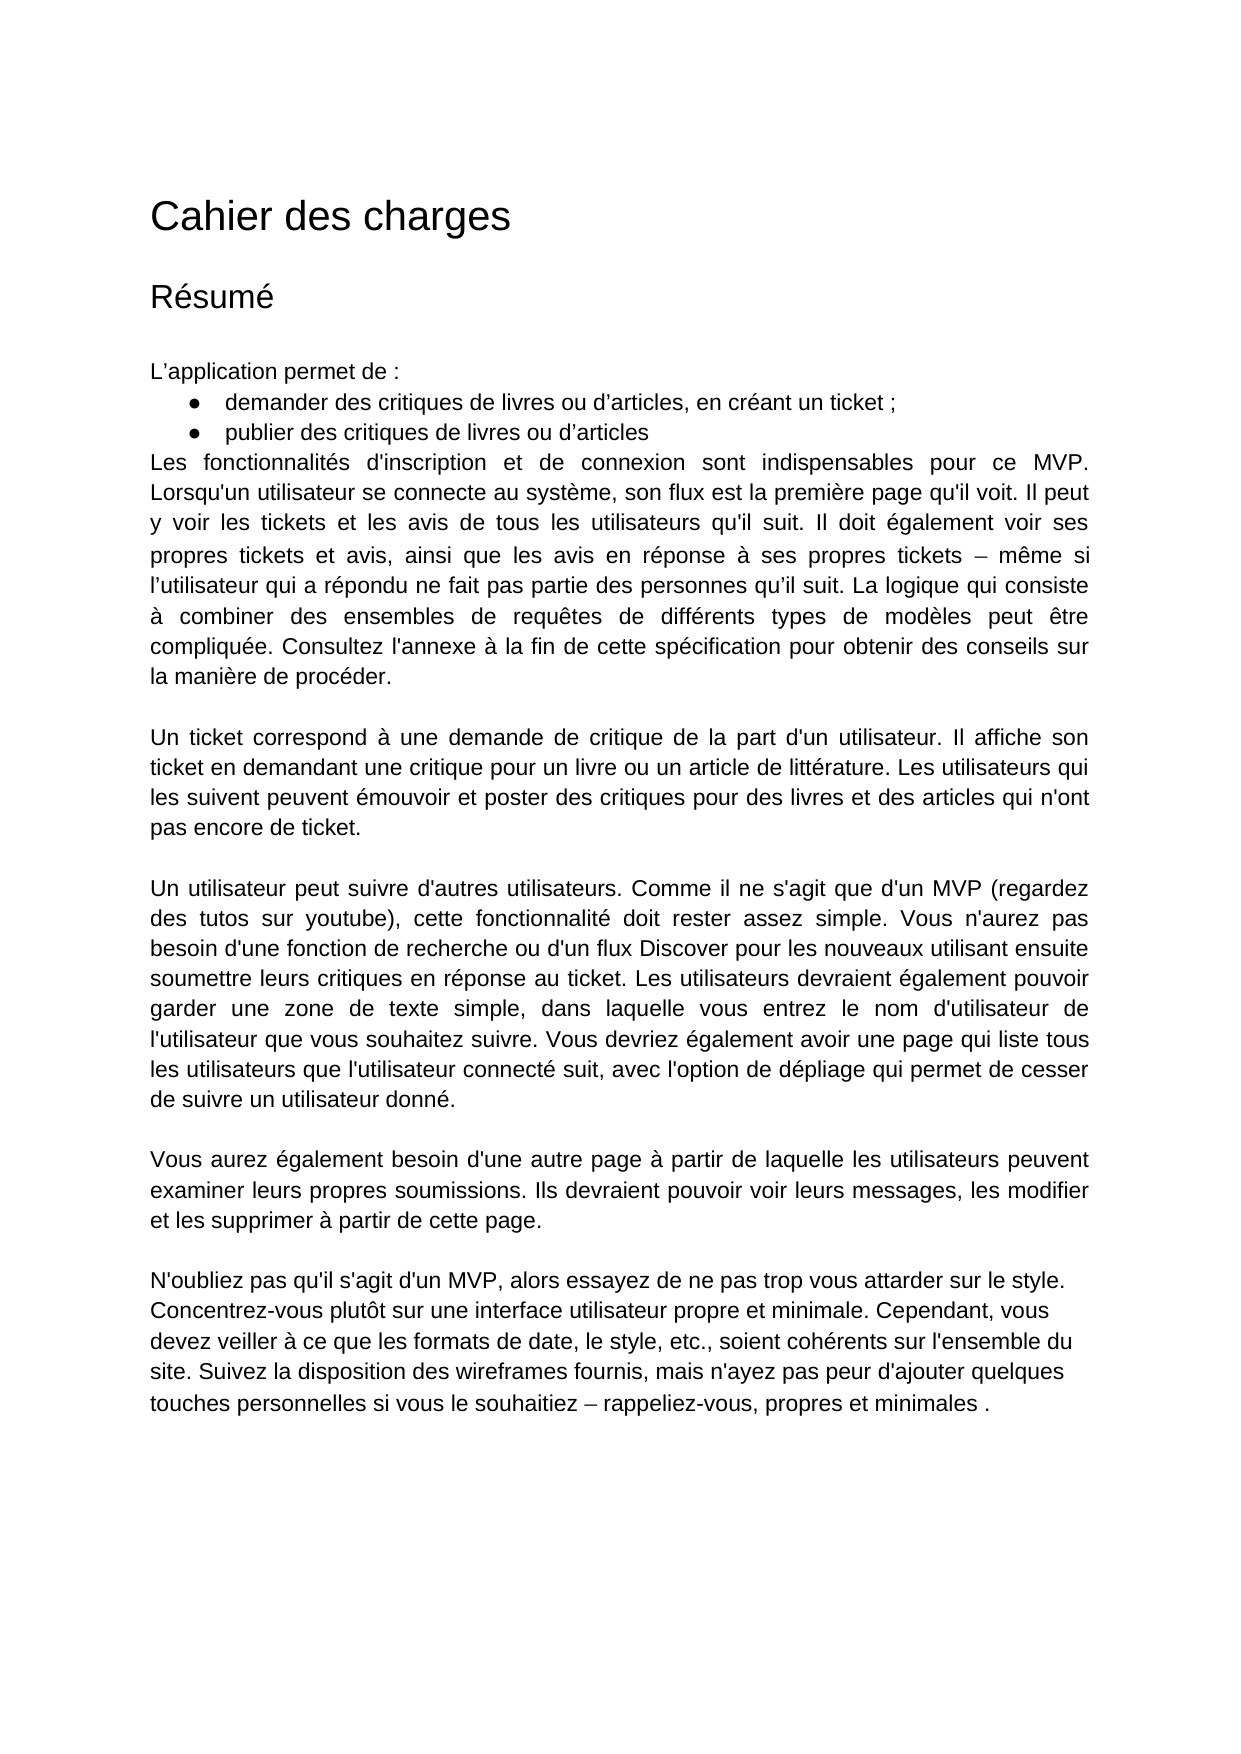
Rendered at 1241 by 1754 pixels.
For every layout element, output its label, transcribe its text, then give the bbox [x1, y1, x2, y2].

text Un utilisateur peut suivre d'autres utilisateurs. Comme il ne s'agit que d'un MVP (regardez des tutos sur youtube), cette fonctionnalité doit rester assez simple. Vous n'aurez pas besoin d'une fonction de recherche ou d'un flux Discover pour les nouveaux utilisant ensuite soumettre leurs critiques en réponse au ticket. Les utilisateurs devraient également pouvoir garder une zone de texte simple, dans laquelle vous entrez le nom d'utilisateur de l'utilisateur que vous souhaitez suivre. Vous devriez également avoir une page qui liste tous les utilisateurs que l'utilisateur connecté suit, avec l'option de dépliage qui permet de cesser de suivre un utilisateur donné. [150, 874, 1090, 1112]
list publier des critiques de livres ou d’articles [187, 419, 1090, 445]
text L’application permet de : [150, 358, 1090, 384]
subtitle Résumé [150, 277, 1090, 316]
text Un ticket correspond à une demande de critique de la part d'un utilisateur. Il affiche son ticket en demandant une critique pour un livre ou un article de littérature. Les utilisateurs qui les suivent peuvent émouvoir et poster des critiques pour des livres et des articles qui n'ont pas encore de ticket. [150, 723, 1090, 841]
text N'oubliez pas qu'il s'agit d'un MVP, alors essayez de ne pas trop vous attarder sur le style. Concentrez-vous plutôt sur une interface utilisateur propre et minimale. Cependant, vous devez veiller à ce que les formats de date, le style, etc., soient cohérents sur l'ensemble du site. Suivez la disposition des wireframes fournis, mais n'ayez pas peur d'ajouter quelques touches personnelles si vous le souhaitiez – rappeliez-vous, propres et minimales . [150, 1267, 1090, 1417]
subtitle Cahier des charges [150, 192, 1123, 239]
text Les fonctionnalités d'inscription et de connexion sont indispensables pour ce MVP. Lorsqu'un utilisateur se connecte au système, son flux est la première page qu'il voit. Il peut y voir les tickets et les avis de tous les utilisateurs qu'il suit. Il doit également voir ses propres tickets et avis, ainsi que les avis en réponse à ses propres tickets – même si l’utilisateur qui a répondu ne fait pas partie des personnes qu’il suit. La logique qui consiste à combiner des ensembles de requêtes de différents types de modèles peut être compliquée. Consultez l'annexe à la fin de cette spécification pour obtenir des conseils sur la manière de procéder. [150, 449, 1090, 689]
list demander des critiques de livres ou d’articles, en créant un ticket ; [187, 388, 1090, 415]
text Vous aurez également besoin d'une autre page à partir de laquelle les utilisateurs peuvent examiner leurs propres soumissions. Ils devraient pouvoir voir leurs messages, les modifier et les supprimer à partir de cette page. [150, 1146, 1090, 1233]
